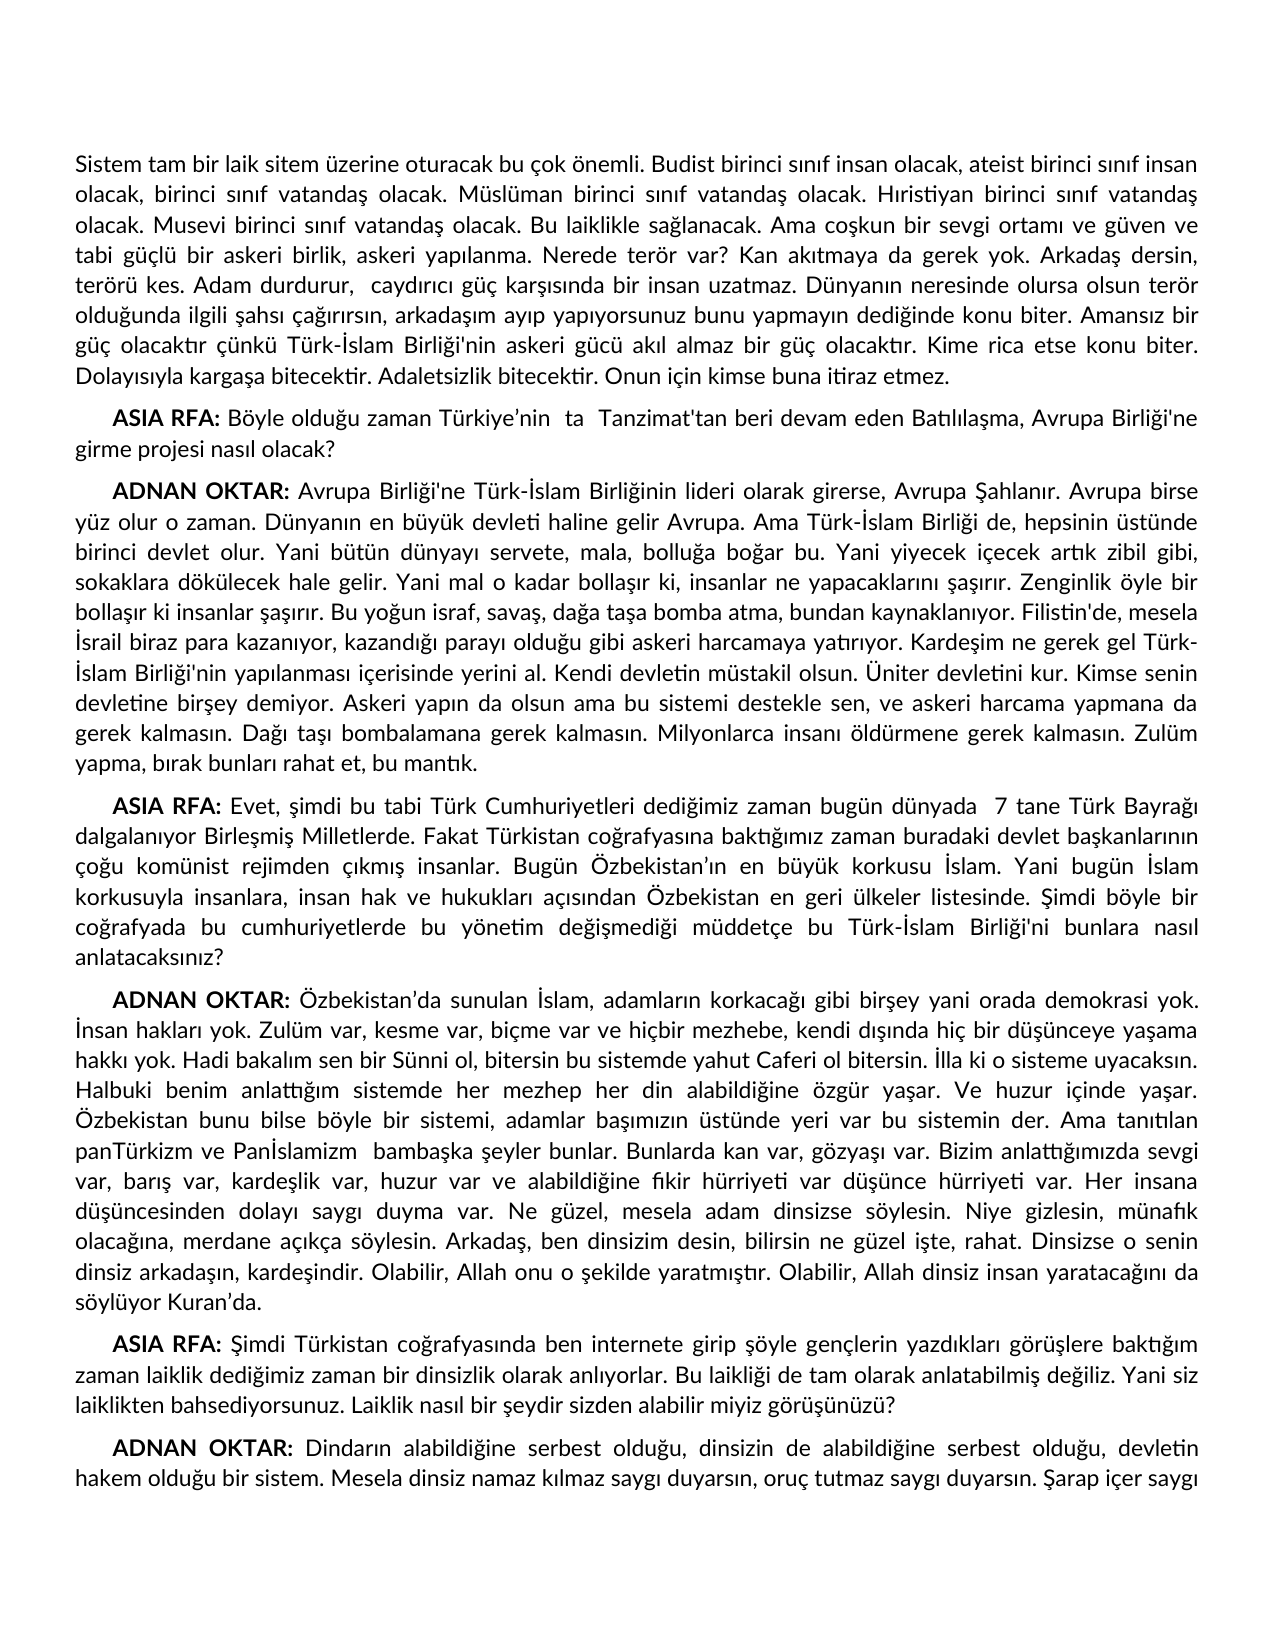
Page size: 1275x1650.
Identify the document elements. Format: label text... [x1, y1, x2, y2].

text ADNAN OKTAR: Avrupa Birliği'ne Türk-İslam Birliğinin lideri olarak girerse, Avrupa Şahlanır. Avrupa birse yüz olur o zaman. Dünyanın en büyük devleti haline gelir Avrupa. Ama Türk-İslam Birliği de, hepsinin üstünde birinci devlet olur. Yani bütün dünyayı servete, mala, bolluğa boğar bu. Yani yiyecek içecek artık zibil gibi, sokaklara dökülecek hale gelir. Yani mal o kadar bollaşır ki, insanlar ne yapacaklarını şaşırır. Zenginlik öyle bir bollaşır ki insanlar şaşırır. Bu yoğun israf, savaş, dağa taşa bomba atma, bundan kaynaklanıyor. Filistin'de, mesela İsrail biraz para kazanıyor, kazandığı parayı olduğu gibi askeri harcamaya yatırıyor. Kardeşim ne gerek gel Türk-İslam Birliği'nin yapılanması içerisinde yerini al. Kendi devletin müstakil olsun. Üniter devletini kur. Kimse senin devletine birşey demiyor. Askeri yapın da olsun ama bu sistemi destekle sen, ve askeri harcama yapmana da gerek kalmasın. Dağı taşı bombalamana gerek kalmasın. Milyonlarca insanı öldürmene gerek kalmasın. Zulüm yapma, bırak bunları rahat et, bu mantık. [75, 477, 1200, 776]
text ADNAN OKTAR: Özbekistan’da sunulan İslam, adamların korkacağı gibi birşey yani orada demokrasi yok. İnsan hakları yok. Zulüm var, kesme var, biçme var ve hiçbir mezhebe, kendi dışında hiç bir düşünceye yaşama hakkı yok. Hadi bakalım sen bir Sünni ol, bitersin bu sistemde yahut Caferi ol bitersin. İlla ki o sisteme uyacaksın. Halbuki benim anlattığım sistemde her mezhep her din alabildiğine özgür yaşar. Ve huzur içinde yaşar. Özbekistan bunu bilse böyle bir sistemi, adamlar başımızın üstünde yeri var bu sistemin der. Ama tanıtılan panTürkizm ve Panİslamizm bambaşka şeyler bunlar. Bunlarda kan var, gözyaşı var. Bizim anlattığımızda sevgi var, barış var, kardeşlik var, huzur var ve alabildiğine fikir hürriyeti var düşünce hürriyeti var. Her insana düşüncesinden dolayı saygı duyma var. Ne güzel, mesela adam dinsizse söylesin. Niye gizlesin, münafık olacağına, merdane açıkça söylesin. Arkadaş, ben dinsizim desin, bilirsin ne güzel işte, rahat. Dinsizse o senin dinsiz arkadaşın, kardeşindir. Olabilir, Allah onu o şekilde yaratmıştır. Olabilir, Allah dinsiz insan yaratacağını da söylüyor Kuran’da. [75, 985, 1200, 1315]
text ASIA RFA: Şimdi Türkistan coğrafyasında ben internete girip şöyle gençlerin yazdıkları görüşlere baktığım zaman laiklik dediğimiz zaman bir dinsizlik olarak anlıyorlar. Bu laikliği de tam olarak anlatabilmiş değiliz. Yani siz laiklikten bahsediyorsunuz. Laiklik nasıl bir şeydir sizden alabilir miyiz görüşünüzü? [75, 1330, 1200, 1418]
text Sistem tam bir laik sitem üzerine oturacak bu çok önemli. Budist birinci sınıf insan olacak, ateist birinci sınıf insan olacak, birinci sınıf vatandaş olacak. Müslüman birinci sınıf vatandaş olacak. Hıristiyan birinci sınıf vatandaş olacak. Musevi birinci sınıf vatandaş olacak. Bu laiklikle sağlanacak. Ama coşkun bir sevgi ortamı ve güven ve tabi güçlü bir askeri birlik, askeri yapılanma. Nerede terör var? Kan akıtmaya da gerek yok. Arkadaş dersin, terörü kes. Adam durdurur, caydırıcı güç karşısında bir insan uzatmaz. Dünyanın neresinde olursa olsun terör olduğunda ilgili şahsı çağırırsın, arkadaşım ayıp yapıyorsunuz bunu yapmayın dediğinde konu biter. Amansız bir güç olacaktır çünkü Türk-İslam Birliği'nin askeri gücü akıl almaz bir güç olacaktır. Kime rica etse konu biter. Dolayısıyla kargaşa bitecektir. Adaletsizlik bitecektir. Onun için kimse buna itiraz etmez. [75, 150, 1200, 389]
text ADNAN OKTAR: Dindarın alabildiğine serbest olduğu, dinsizin de alabildiğine serbest olduğu, devletin hakem olduğu bir sistem. Mesela dinsiz namaz kılmaz saygı duyarsın, oruç tutmaz saygı duyarsın. Şarap içer saygı [75, 1433, 1200, 1491]
text ASIA RFA: Evet, şimdi bu tabi Türk Cumhuriyetleri dediğimiz zaman bugün dünyada 7 tane Türk Bayrağı dalgalanıyor Birleşmiş Milletlerde. Fakat Türkistan coğrafyasına baktığımız zaman buradaki devlet başkanlarının çoğu komünist rejimden çıkmış insanlar. Bugün Özbekistan’ın en büyük korkusu İslam. Yani bugün İslam korkusuyla insanlara, insan hak ve hukukları açısından Özbekistan en geri ülkeler listesinde. Şimdi böyle bir coğrafyada bu cumhuriyetlerde bu yönetim değişmediği müddetçe bu Türk-İslam Birliği'ni bunlara nasıl anlatacaksınız? [75, 792, 1200, 970]
text ASIA RFA: Böyle olduğu zaman Türkiye’nin ta Tanzimat'tan beri devam eden Batılılaşma, Avrupa Birliği'ne girme projesi nasıl olacak? [75, 404, 1200, 462]
